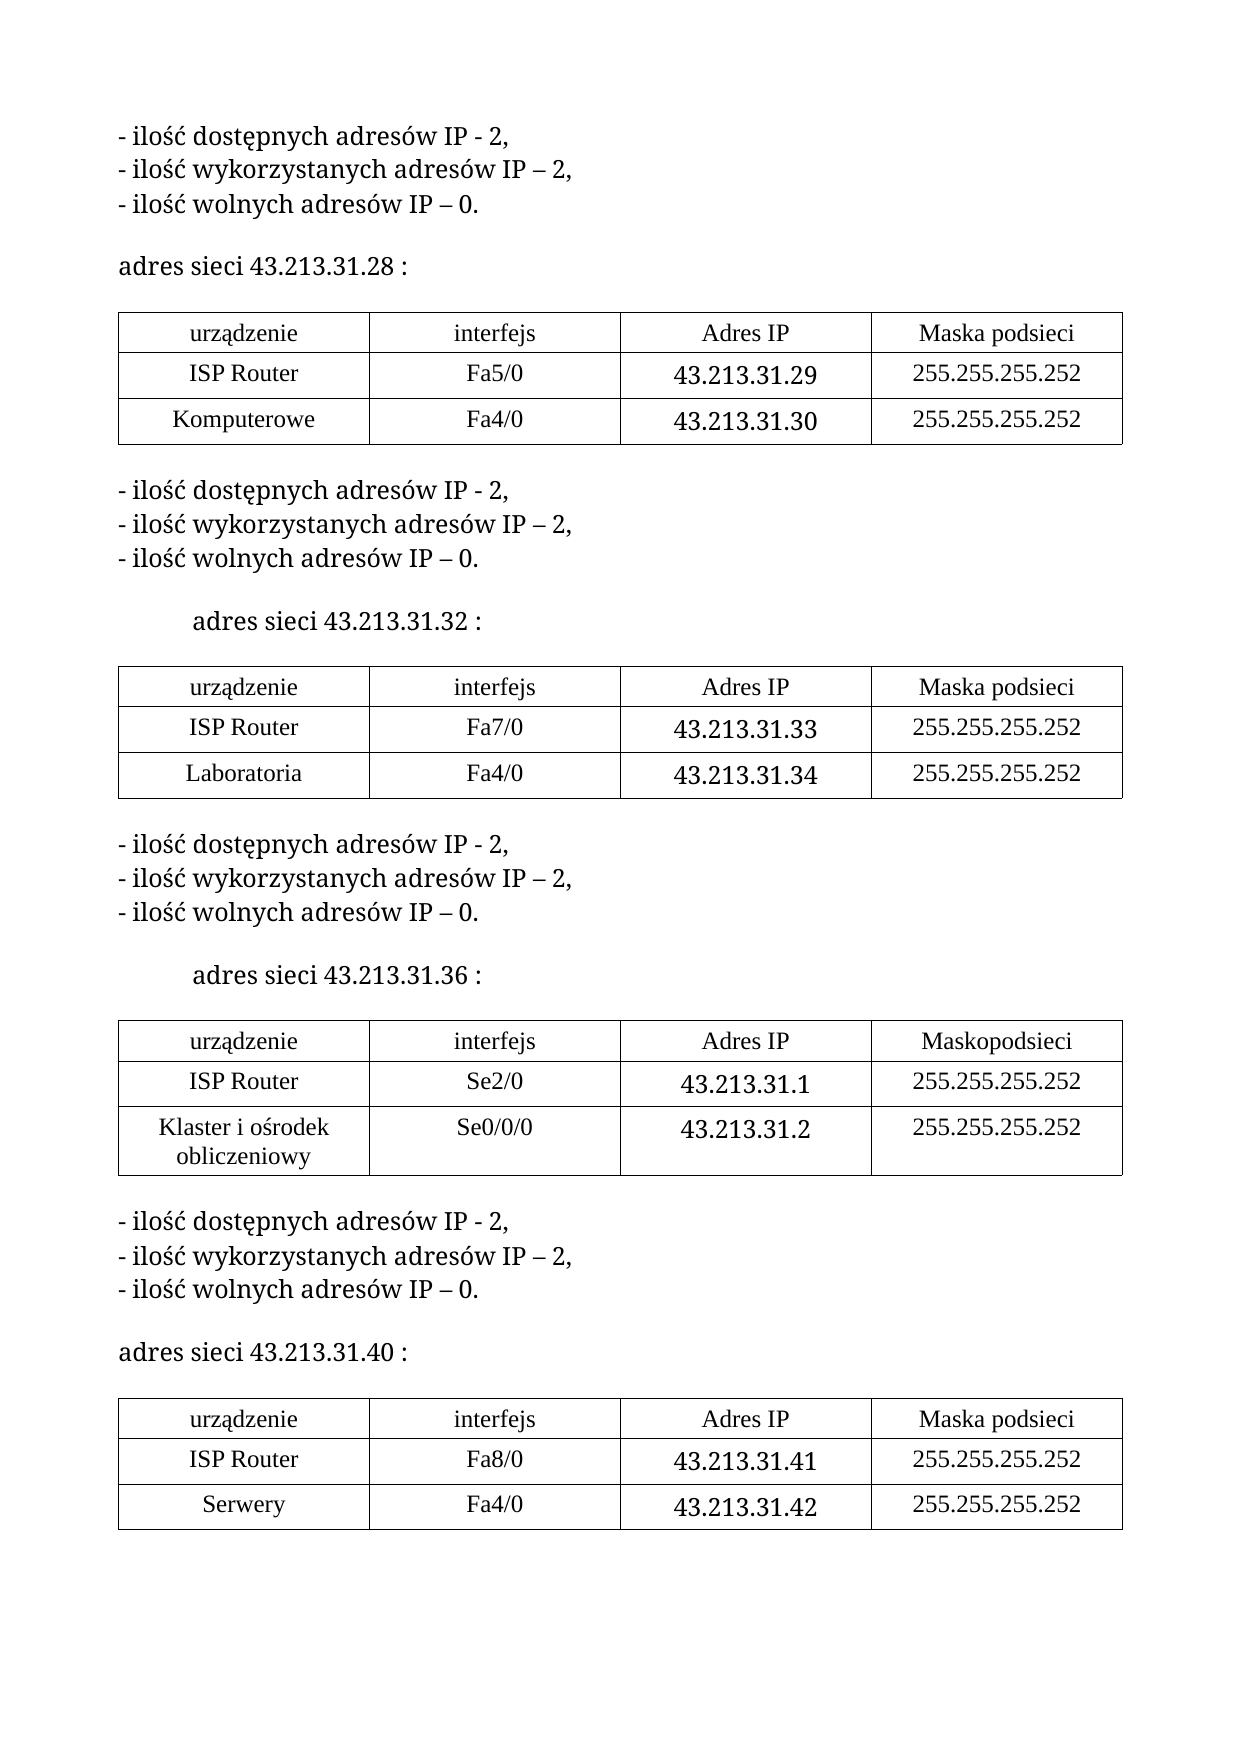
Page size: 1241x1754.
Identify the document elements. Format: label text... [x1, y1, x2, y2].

table_cell 255.255.255.252 [872, 1439, 1122, 1484]
text adres sieci 43.213.31.40 : [118, 1335, 1122, 1369]
table_cell 43.213.31.30 [621, 399, 871, 443]
table_header Adres IP [621, 1399, 871, 1438]
text - ilość dostępnych adresów IP - 2, - ilość wykorzystanych adresów IP – 2, - ilość wolnych adresów IP – 0. [118, 472, 1122, 574]
table_cell Fa7/0 [370, 707, 620, 752]
table_cell Fa4/0 [370, 1485, 620, 1529]
table_header urządzenie [119, 667, 369, 706]
table_header interfejs [370, 1021, 620, 1061]
table_cell 43.213.31.41 [621, 1439, 871, 1484]
table_cell 43.213.31.29 [621, 353, 871, 398]
table_cell Se2/0 [370, 1062, 620, 1106]
table_cell Fa4/0 [370, 399, 620, 443]
table_cell 255.255.255.252 [872, 1107, 1122, 1175]
table_header urządzenie [119, 1399, 369, 1438]
text adres sieci 43.213.31.36 : [118, 957, 1122, 991]
table_header urządzenie [119, 313, 369, 352]
table_cell ISP Router [119, 707, 369, 752]
table_header Adres IP [621, 667, 871, 706]
table_cell 43.213.31.1 [621, 1062, 871, 1106]
text - ilość dostępnych adresów IP - 2, - ilość wykorzystanych adresów IP – 2, - ilość wolnych adresów IP – 0. [118, 118, 1122, 220]
table_cell Serwery [119, 1485, 369, 1529]
table_cell ISP Router [119, 353, 369, 398]
table_cell 255.255.255.252 [872, 1485, 1122, 1529]
table_cell 43.213.31.33 [621, 707, 871, 752]
table_header Maska podsieci [872, 1399, 1122, 1438]
table_cell Laboratoria [119, 753, 369, 798]
table_cell Komputerowe [119, 399, 369, 443]
table_header interfejs [370, 1399, 620, 1438]
table_cell Fa4/0 [370, 753, 620, 798]
table_header Maska podsieci [872, 313, 1122, 352]
text adres sieci 43.213.31.32 : [118, 603, 1122, 637]
table_cell ISP Router [119, 1439, 369, 1484]
table_cell Fa5/0 [370, 353, 620, 398]
table_cell 255.255.255.252 [872, 707, 1122, 752]
table_header Adres IP [621, 1021, 871, 1061]
table_cell 255.255.255.252 [872, 399, 1122, 443]
table_header interfejs [370, 313, 620, 352]
text adres sieci 43.213.31.28 : [118, 249, 1122, 283]
table_header Adres IP [621, 313, 871, 352]
table_cell 255.255.255.252 [872, 353, 1122, 398]
table_cell 43.213.31.2 [621, 1107, 871, 1175]
table_header interfejs [370, 667, 620, 706]
text - ilość dostępnych adresów IP - 2, - ilość wykorzystanych adresów IP – 2, - ilość wolnych adresów IP – 0. [118, 826, 1122, 929]
table_header Maskopodsieci [872, 1021, 1122, 1061]
table_header urządzenie [119, 1021, 369, 1061]
table_cell Fa8/0 [370, 1439, 620, 1484]
table_cell 255.255.255.252 [872, 1062, 1122, 1106]
table_cell 43.213.31.42 [621, 1485, 871, 1529]
table_cell Se0/0/0 [370, 1107, 620, 1175]
table_cell Klaster i ośrodek obliczeniowy [119, 1107, 369, 1175]
table_cell 255.255.255.252 [872, 753, 1122, 798]
text - ilość dostępnych adresów IP - 2, - ilość wykorzystanych adresów IP – 2, - ilość wolnych adresów IP – 0. [118, 1204, 1122, 1306]
table_header Maska podsieci [872, 667, 1122, 706]
table_cell 43.213.31.34 [621, 753, 871, 798]
table_cell ISP Router [119, 1062, 369, 1106]
